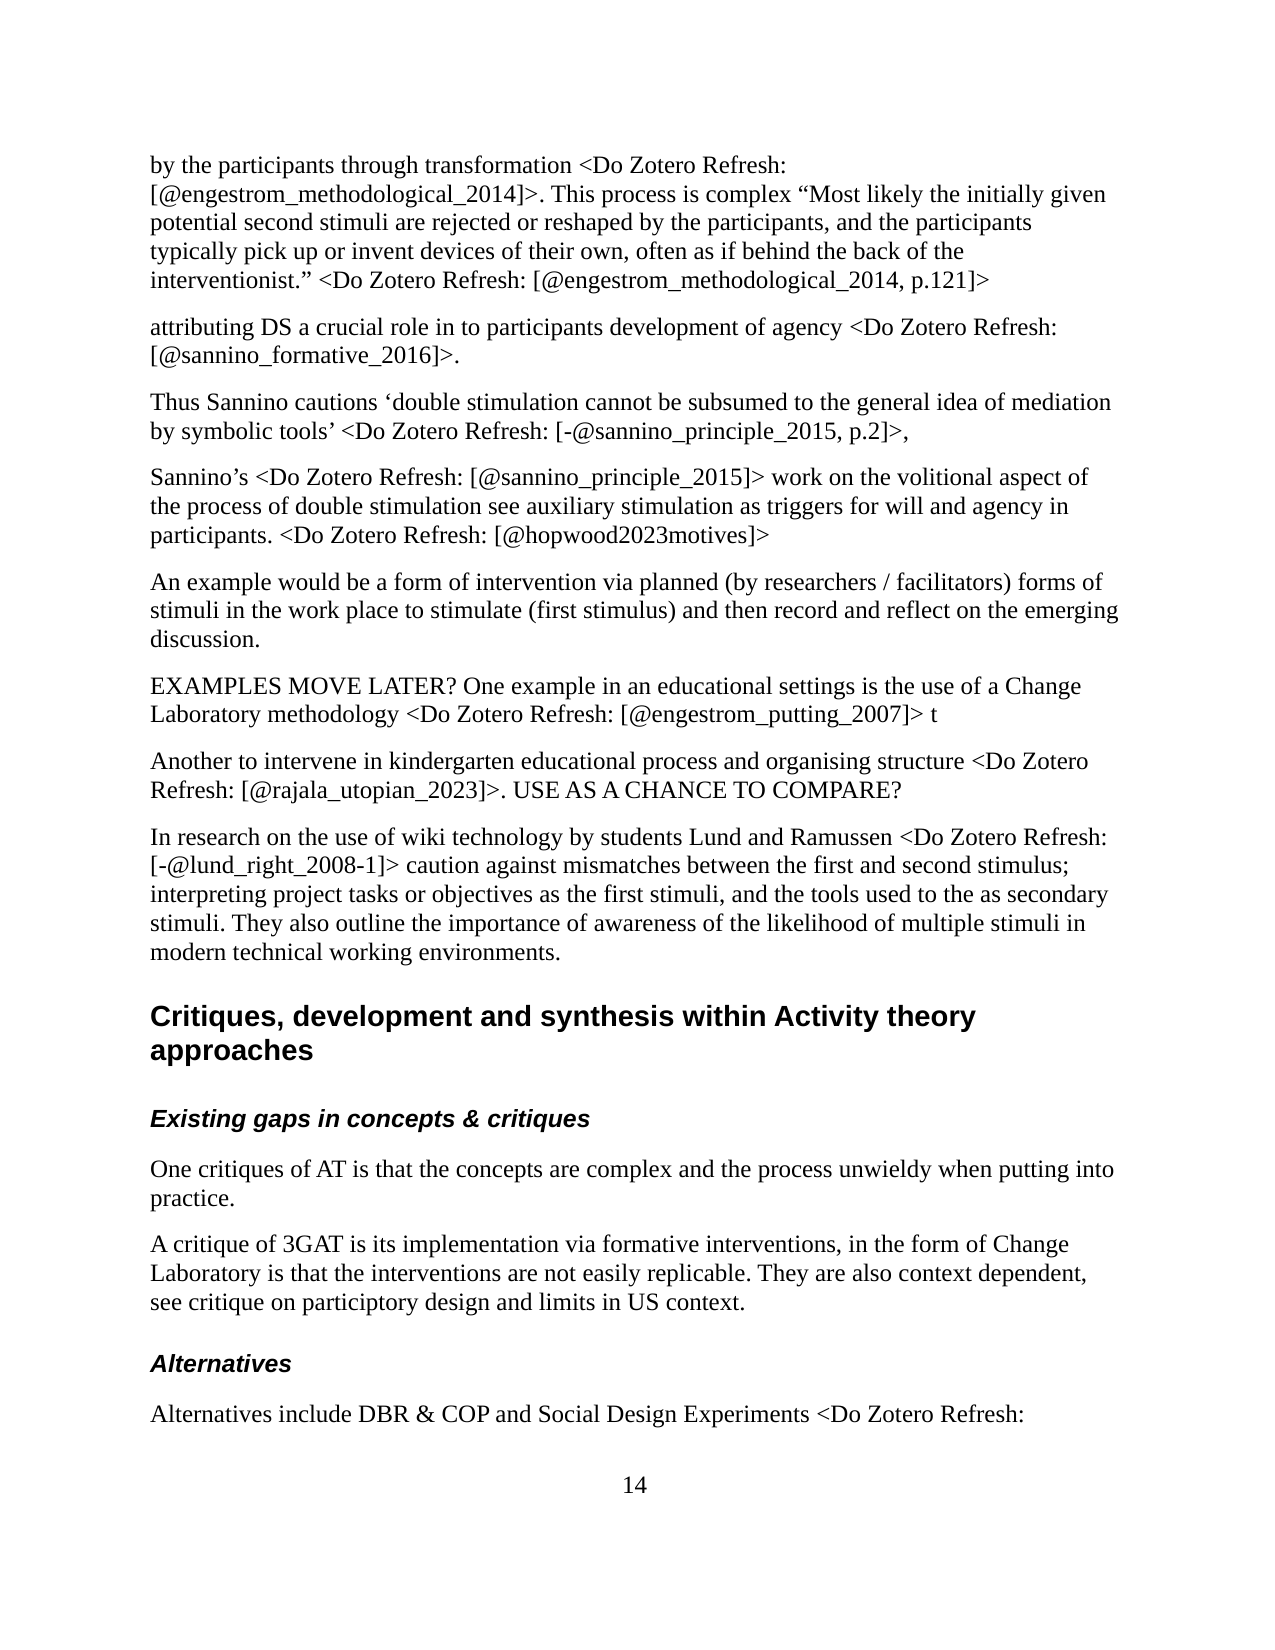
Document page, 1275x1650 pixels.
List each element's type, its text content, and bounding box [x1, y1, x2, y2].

text attributing DS a crucial role in to participants development of agency <Do Zotero Refresh: [@sannino_formative_2016]>. [150, 312, 1125, 369]
text One critiques of AT is that the concepts are complex and the process unwieldy when putting into practice. [150, 1154, 1125, 1211]
text An example would be a form of intervention via planned (by researchers / facilitators) forms of stimuli in the work place to stimulate (first stimulus) and then record and reflect on the emerging discussion. [150, 567, 1125, 653]
text Thus Sannino cautions ‘double stimulation cannot be subsumed to the general idea of mediation by symbolic tools’ <Do Zotero Refresh: [-@sannino_principle_2015, p.2]>, [150, 387, 1125, 444]
text by the participants through transformation <Do Zotero Refresh: [@engestrom_methodological_2014]>. This process is complex “Most likely the initially given potential second stimuli are rejected or reshaped by the participants, and the participants typically pick up or invent devices of their own, often as if behind the back of the interventionist.” <Do Zotero Refresh: [@engestrom_methodological_2014, p.121]> [150, 150, 1125, 294]
subtitle Existing gaps in concepts & critiques [150, 1104, 1125, 1132]
text Alternatives include DBR & COP and Social Design Experiments <Do Zotero Refresh: [150, 1399, 1125, 1428]
subtitle Alternatives [150, 1349, 1125, 1378]
text In research on the use of wiki technology by students Lund and Ramussen <Do Zotero Refresh: [-@lund_right_2008-1]> caution against mismatches between the first and second stimulus; interpreting project tasks or objectives as the first stimuli, and the tools used to the as secondary stimuli. They also outline the importance of awareness of the likelihood of multiple stimuli in modern technical working environments. [150, 822, 1125, 965]
text Another to intervene in kindergarten educational process and organising structure <Do Zotero Refresh: [@rajala_utopian_2023]>. USE AS A CHANCE TO COMPARE? [150, 746, 1125, 804]
text A critique of 3GAT is its implementation via formative interventions, in the form of Change Laboratory is that the interventions are not easily replicable. They are also context dependent, see critique on participtory design and limits in US context. [150, 1229, 1125, 1316]
text Sannino’s <Do Zotero Refresh: [@sannino_principle_2015]> work on the volitional aspect of the process of double stimulation see auxiliary stimulation as triggers for will and agency in participants. <Do Zotero Refresh: [@hopwood2023motives]> [150, 462, 1125, 549]
text EXAMPLES MOVE LATER? One example in an educational settings is the use of a Change Laboratory methodology <Do Zotero Refresh: [@engestrom_putting_2007]> t [150, 671, 1125, 728]
subtitle Critiques, development and synthesis within Activity theory approaches [150, 999, 1125, 1066]
